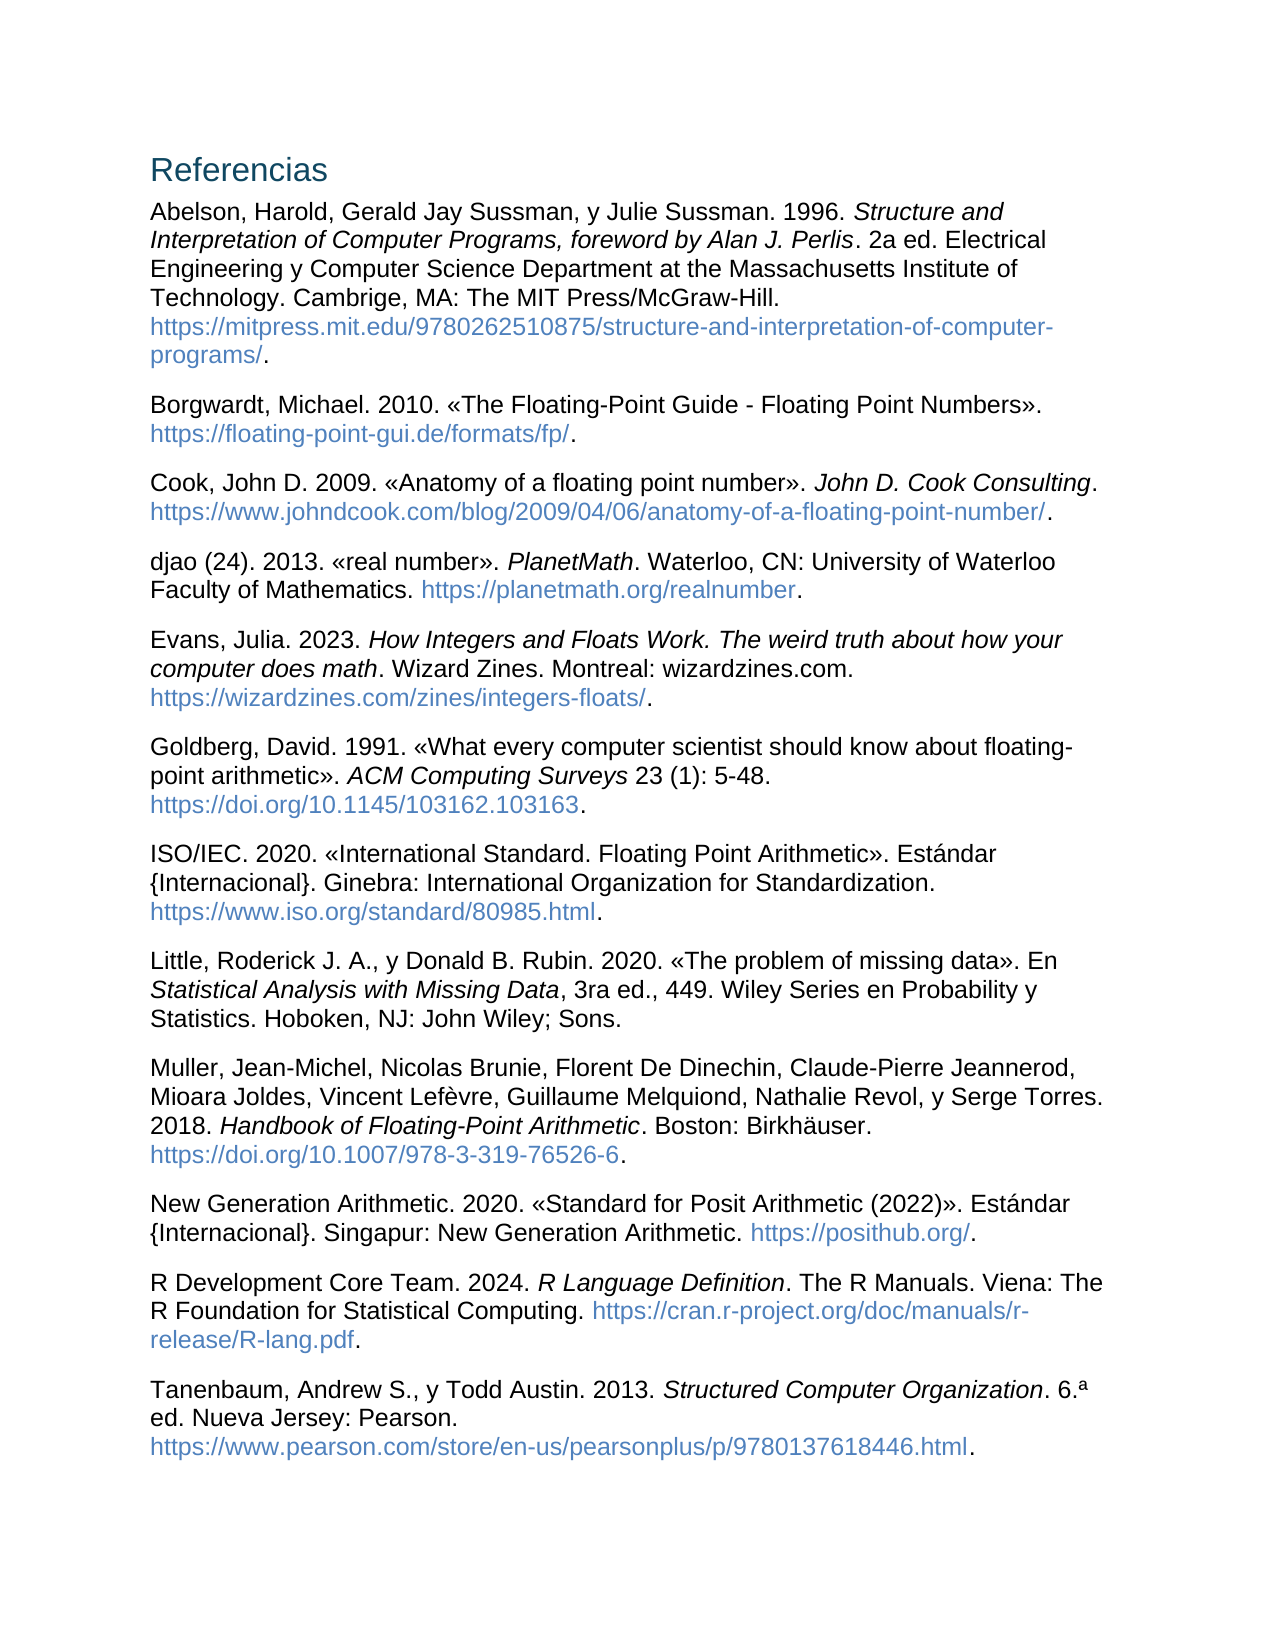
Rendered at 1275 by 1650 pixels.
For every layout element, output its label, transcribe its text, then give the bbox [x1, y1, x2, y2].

text Little, Roderick J. A., y Donald B. Rubin. 2020. «The problem of missing data». En Statistical Analysis with Missing Data, 3ra ed., 449. Wiley Series en Probability y Statistics. Hoboken, NJ: John Wiley; Sons. [150, 946, 1125, 1033]
text djao (24). 2013. «real number». PlanetMath. Waterloo, CN: University of Waterloo Faculty of Mathematics. https://planetmath.org/realnumber. [150, 547, 1125, 604]
text Cook, John D. 2009. «Anatomy of a floating point number». John D. Cook Consulting. https://www.johndcook.com/blog/2009/04/06/anatomy-of-a-floating-point-number/. [150, 468, 1125, 526]
text Abelson, Harold, Gerald Jay Sussman, y Julie Sussman. 1996. Structure and Interpretation of Computer Programs, foreword by Alan J. Perlis. 2a ed. Electrical Engineering y Computer Science Department at the Massachusetts Institute of Technology. Cambrige, MA: The MIT Press/McGraw-Hill. https://mitpress.mit.edu/9780262510875/structure-and-interpretation-of-computer-programs/. [150, 197, 1125, 369]
text Evans, Julia. 2023. How Integers and Floats Work. The weird truth about how your computer does math. Wizard Zines. Montreal: wizardzines.com. https://wizardzines.com/zines/integers-floats/. [150, 625, 1125, 711]
text ISO/IEC. 2020. «International Standard. Floating Point Arithmetic». Estándar {Internacional}. Ginebra: International Organization for Standardization. https://www.iso.org/standard/80985.html. [150, 839, 1125, 926]
text New Generation Arithmetic. 2020. «Standard for Posit Arithmetic (2022)». Estándar {Internacional}. Singapur: New Generation Arithmetic. https://posithub.org/. [150, 1189, 1125, 1247]
text Goldberg, David. 1991. «What every computer scientist should know about floating-point arithmetic». ACM Computing Surveys 23 (1): 5-48. https://doi.org/10.1145/103162.103163. [150, 732, 1125, 818]
text Tanenbaum, Andrew S., y Todd Austin. 2013. Structured Computer Organization. 6.ª ed. Nueva Jersey: Pearson. https://www.pearson.com/store/en-us/pearsonplus/p/9780137618446.html. [150, 1375, 1125, 1461]
text R Development Core Team. 2024. R Language Definition. The R Manuals. Viena: The R Foundation for Statistical Computing. https://cran.r-project.org/doc/manuals/r-release/R-lang.pdf. [150, 1268, 1125, 1354]
text Borgwardt, Michael. 2010. «The Floating-Point Guide - Floating Point Numbers». https://floating-point-gui.de/formats/fp/. [150, 390, 1125, 448]
subtitle Referencias [150, 150, 1125, 188]
text Muller, Jean-Michel, Nicolas Brunie, Florent De Dinechin, Claude-Pierre Jeannerod, Mioara Joldes, Vincent Lefèvre, Guillaume Melquiond, Nathalie Revol, y Serge Torres. 2018. Handbook of Floating-Point Arithmetic. Boston: Birkhäuser. https://doi.org/10.1007/978-3-319-76526-6. [150, 1053, 1125, 1168]
